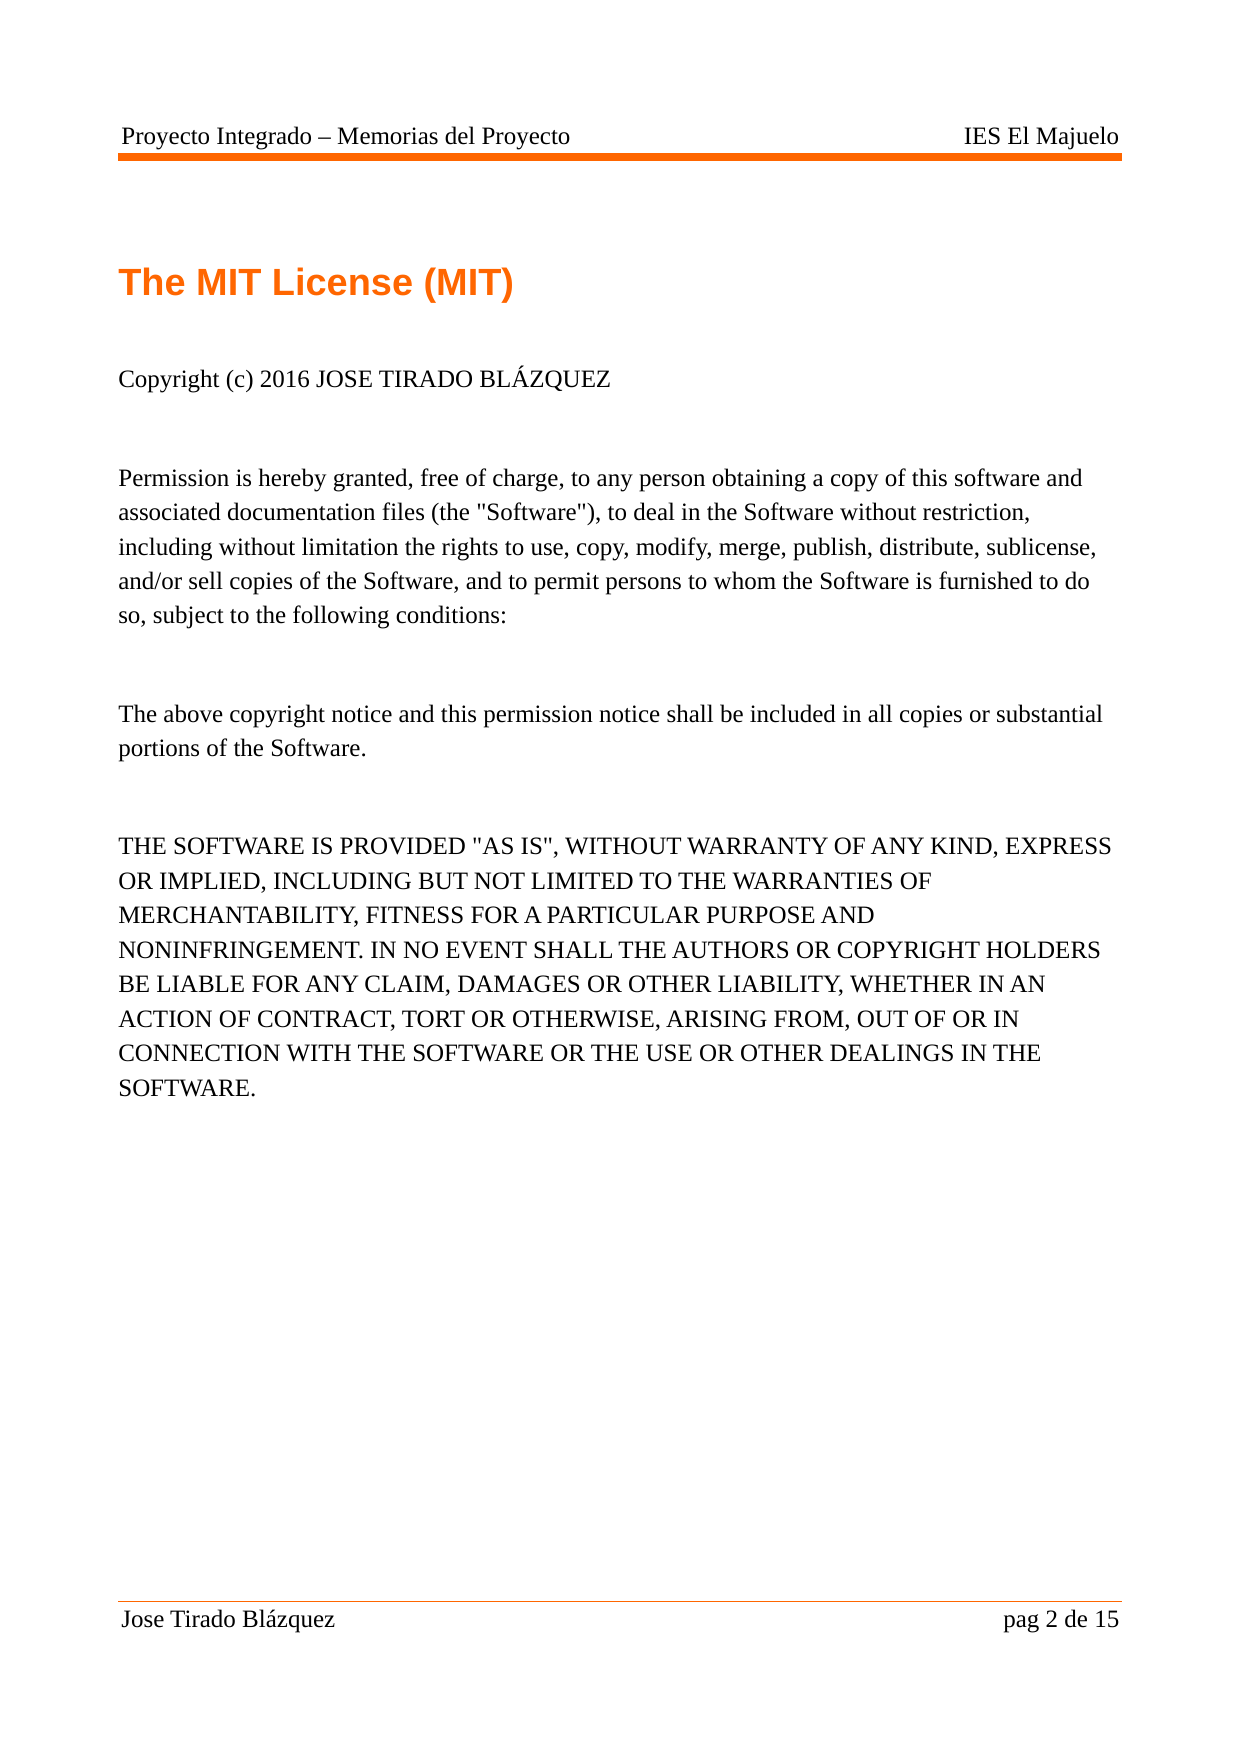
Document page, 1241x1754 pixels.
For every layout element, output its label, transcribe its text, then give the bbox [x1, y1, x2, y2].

text Permission is hereby granted, free of charge, to any person obtaining a copy of this software and associated documentation files (the "Software"), to deal in the Software without restriction, including without limitation the rights to use, copy, modify, merge, publish, distribute, sublicense, and/or sell copies of the Software, and to permit persons to whom the Software is furnished to do so, subject to the following conditions: [118, 463, 1122, 629]
subtitle The MIT License (MIT) [118, 259, 1122, 303]
text THE SOFTWARE IS PROVIDED "AS IS", WITHOUT WARRANTY OF ANY KIND, EXPRESS OR IMPLIED, INCLUDING BUT NOT LIMITED TO THE WARRANTIES OF MERCHANTABILITY, FITNESS FOR A PARTICULAR PURPOSE AND NONINFRINGEMENT. IN NO EVENT SHALL THE AUTHORS OR COPYRIGHT HOLDERS BE LIABLE FOR ANY CLAIM, DAMAGES OR OTHER LIABILITY, WHETHER IN AN ACTION OF CONTRACT, TORT OR OTHERWISE, ARISING FROM, OUT OF OR IN CONNECTION WITH THE SOFTWARE OR THE USE OR OTHER DEALINGS IN THE SOFTWARE. [118, 831, 1122, 1101]
text Copyright (c) 2016 JOSE TIRADO BLÁZQUEZ [118, 364, 1122, 393]
text The above copyright notice and this permission notice shall be included in all copies or substantial portions of the Software. [118, 699, 1122, 762]
